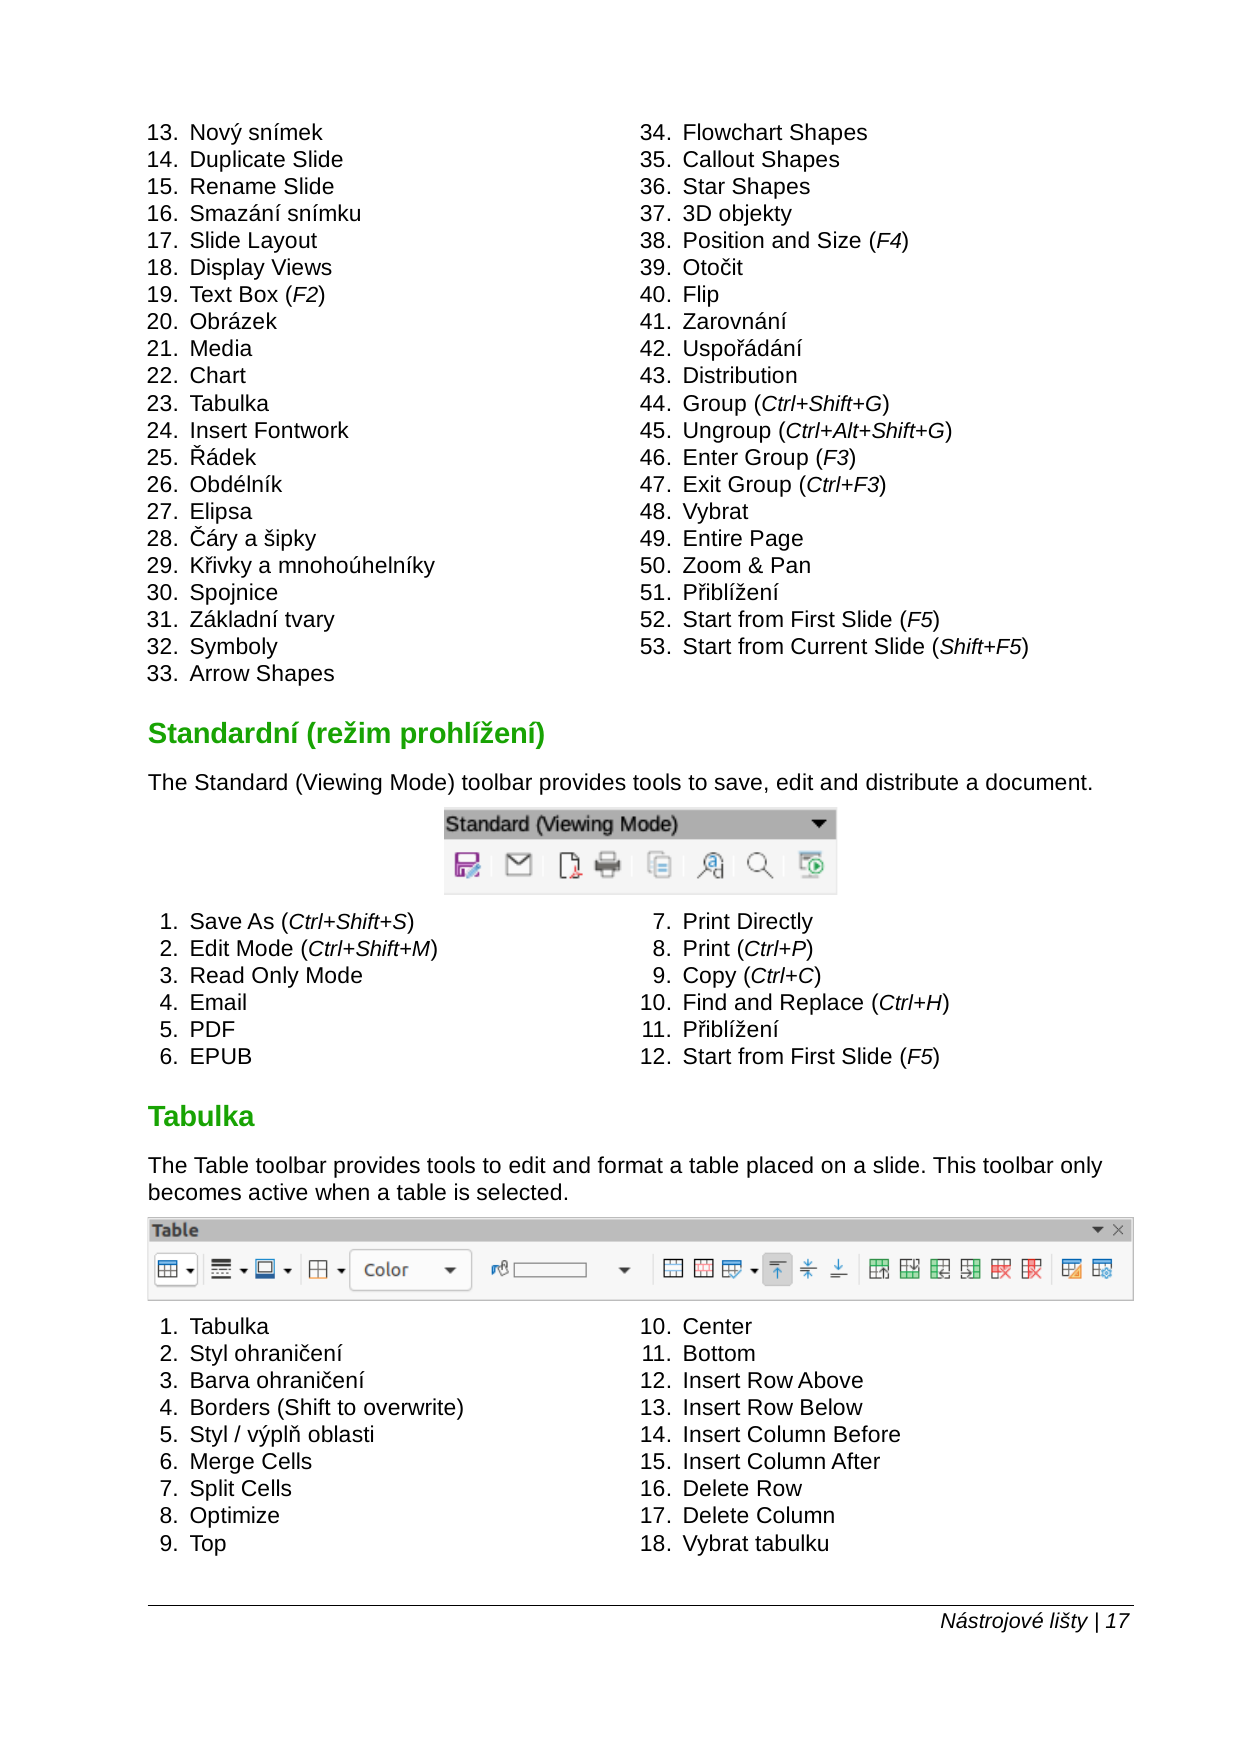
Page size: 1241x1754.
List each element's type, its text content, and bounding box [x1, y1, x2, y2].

subtitle Tabulka [148, 1099, 1134, 1132]
list Media [179, 335, 641, 362]
list Obrázek [179, 308, 641, 335]
list Insert Column Before [672, 1421, 1134, 1448]
list Save As (Ctrl+Shift+S) [179, 907, 641, 934]
list Tabulka [179, 389, 641, 416]
list Chart [179, 362, 641, 389]
list Find and Replace (Ctrl+H) [672, 988, 1134, 1015]
list Position and Size (F4) [672, 226, 1134, 253]
list Insert Row Above [672, 1366, 1134, 1393]
list Start from Current Slide (Shift+F5) [672, 633, 1134, 660]
list Styl / výplň oblasti [179, 1421, 641, 1448]
list Display Views [179, 253, 641, 281]
list Print Directly [672, 907, 1134, 934]
list Delete Column [672, 1502, 1134, 1529]
list Čáry a šipky [179, 524, 641, 551]
subtitle Standardní (režim prohlížení) [148, 716, 1134, 749]
list Elipsa [179, 497, 641, 524]
list Smazání snímku [179, 199, 641, 226]
list Text Box (F2) [179, 281, 641, 308]
list Uspořádání [672, 335, 1134, 362]
picture [444, 807, 838, 895]
list Top [179, 1529, 641, 1556]
text The Table toolbar provides tools to edit and format a table placed on a slide. This toolbar only becomes active when a table is selected. [148, 1151, 1134, 1205]
list Vybrat tabulku [672, 1529, 1134, 1556]
list Delete Row [672, 1475, 1134, 1502]
list Star Shapes [672, 172, 1134, 199]
list Print (Ctrl+P) [672, 934, 1134, 961]
list Duplicate Slide [179, 145, 641, 172]
list Center [672, 1312, 1134, 1339]
list Merge Cells [179, 1448, 641, 1475]
list Základní tvary [179, 606, 641, 633]
list Borders (Shift to overwrite) [179, 1393, 641, 1421]
list Insert Fontwork [179, 416, 641, 443]
list Rename Slide [179, 172, 641, 199]
list Styl ohraničení [179, 1339, 641, 1366]
list 3D objekty [672, 199, 1134, 226]
list Edit Mode (Ctrl+Shift+M) [179, 934, 641, 961]
list Split Cells [179, 1475, 641, 1502]
text The Standard (Viewing Mode) toolbar provides tools to save, edit and distribute a document. [148, 768, 1134, 795]
list Optimize [179, 1502, 641, 1529]
list Insert Row Below [672, 1393, 1134, 1421]
picture [147, 1217, 1134, 1301]
list Enter Group (F3) [672, 443, 1134, 470]
list Přiblížení [672, 1015, 1134, 1042]
list Nový snímek [179, 118, 641, 145]
list Otočit [672, 253, 1134, 281]
list Copy (Ctrl+C) [672, 961, 1134, 988]
list Insert Column After [672, 1448, 1134, 1475]
list Start from First Slide (F5) [672, 606, 1134, 633]
list Entire Page [672, 524, 1134, 551]
list Obdélník [179, 470, 641, 497]
list Ungroup (Ctrl+Alt+Shift+G) [672, 416, 1134, 443]
list Bottom [672, 1339, 1134, 1366]
list PDF [179, 1015, 641, 1042]
list Symboly [179, 633, 641, 660]
list Vybrat [672, 497, 1134, 524]
list Arrow Shapes [179, 660, 641, 687]
list Křivky a mnohoúhelníky [179, 551, 641, 578]
list Zarovnání [672, 308, 1134, 335]
list Distribution [672, 362, 1134, 389]
list Flip [672, 281, 1134, 308]
list Email [179, 988, 641, 1015]
list Group (Ctrl+Shift+G) [672, 389, 1134, 416]
list Řádek [179, 443, 641, 470]
list Zoom & Pan [672, 551, 1134, 578]
list Read Only Mode [179, 961, 641, 988]
list Start from First Slide (F5) [672, 1042, 1134, 1069]
list Flowchart Shapes [672, 118, 1134, 145]
list Slide Layout [179, 226, 641, 253]
list Tabulka [179, 1312, 641, 1339]
list Exit Group (Ctrl+F3) [672, 470, 1134, 497]
list Barva ohraničení [179, 1366, 641, 1393]
list Přiblížení [672, 578, 1134, 606]
list Spojnice [179, 578, 641, 606]
list Callout Shapes [672, 145, 1134, 172]
list EPUB [179, 1042, 641, 1069]
